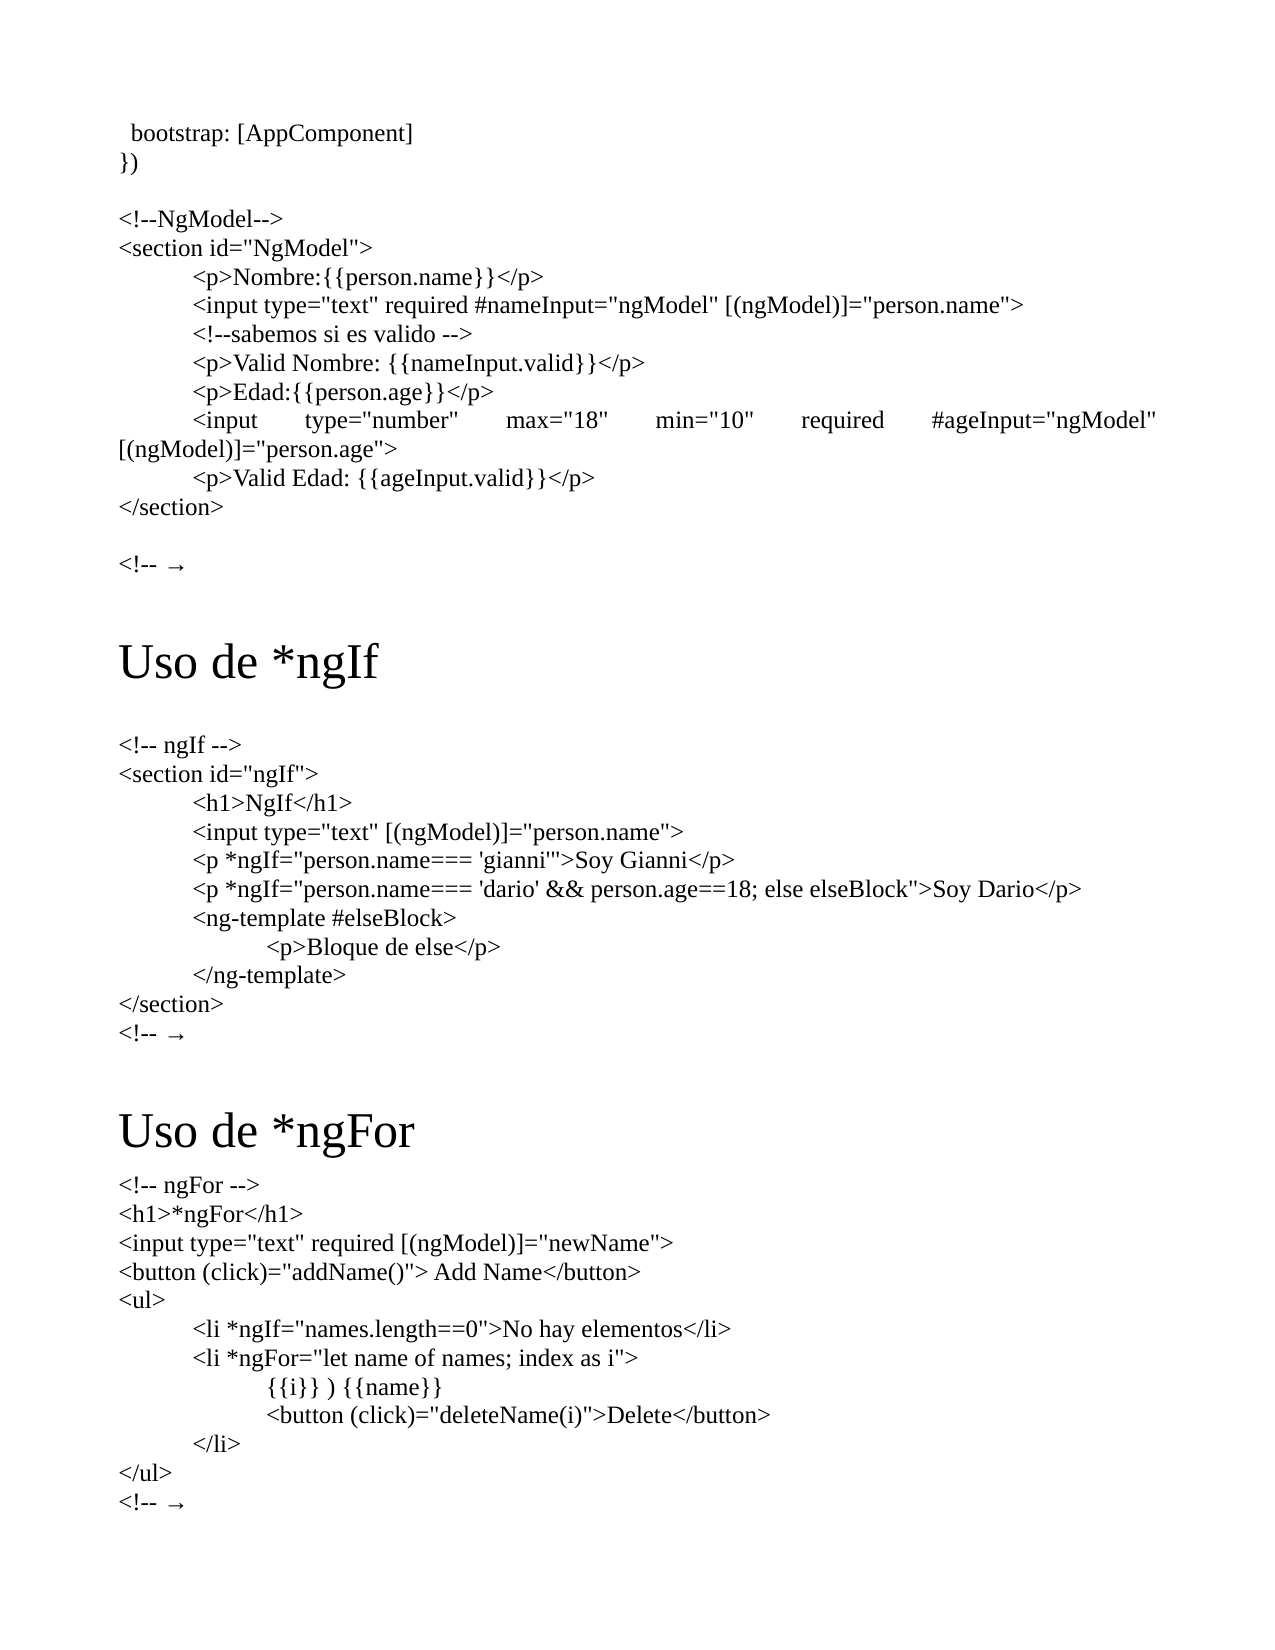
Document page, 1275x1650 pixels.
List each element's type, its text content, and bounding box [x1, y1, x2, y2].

text <section id="ngIf"> [118, 759, 1157, 788]
text <h1>NgIf</h1> [118, 788, 1157, 817]
text <!--NgModel--> [118, 204, 1157, 233]
text <input type="number" max="18" min="10" required #ageInput="ngModel" [(ngModel)]="person.age"> [118, 406, 1157, 463]
text <button (click)="deleteName(i)">Delete</button> [118, 1401, 1157, 1429]
text <input type="text" required [(ngModel)]="newName"> [118, 1228, 1157, 1257]
text <p>Edad:{{person.age}}</p> [118, 377, 1157, 406]
text <ul> [118, 1286, 1157, 1314]
text <p>Valid Edad: {{ageInput.valid}}</p> [118, 463, 1157, 492]
text <!-- → [118, 1487, 1157, 1516]
text <li *ngFor="let name of names; index as i"> [118, 1343, 1157, 1372]
text </ng-template> [118, 961, 1157, 989]
text <!-- ngIf --> [118, 731, 1157, 759]
text <p *ngIf="person.name=== 'dario' && person.age==18; else elseBlock">Soy Dario</p> [118, 874, 1157, 903]
text }) [118, 147, 1157, 176]
text <!-- → [118, 549, 1157, 578]
text <ng-template #elseBlock> [118, 903, 1157, 932]
text <button (click)="addName()"> Add Name</button> [118, 1257, 1157, 1286]
text <section id="NgModel"> [118, 233, 1157, 262]
text bootstrap: [AppComponent] [118, 118, 1157, 147]
text <p>Valid Nombre: {{nameInput.valid}}</p> [118, 348, 1157, 377]
text <input type="text" required #nameInput="ngModel" [(ngModel)]="person.name"> [118, 291, 1157, 319]
text <p>Nombre:{{person.name}}</p> [118, 262, 1157, 291]
text </li> [118, 1429, 1157, 1458]
text <input type="text" [(ngModel)]="person.name"> [118, 817, 1157, 846]
text <!-- ngFor --> [118, 1171, 1157, 1199]
text <!-- → [118, 1018, 1157, 1047]
subtitle Uso de *ngIf [118, 632, 1157, 689]
text <li *ngIf="names.length==0">No hay elementos</li> [118, 1314, 1157, 1343]
text {{i}} ) {{name}} [118, 1372, 1157, 1401]
text </section> [118, 492, 1157, 521]
text </section> [118, 989, 1157, 1018]
text <h1>*ngFor</h1> [118, 1199, 1157, 1228]
text <!--sabemos si es valido --> [118, 319, 1157, 348]
text </ul> [118, 1458, 1157, 1487]
subtitle Uso de *ngFor [118, 1101, 1157, 1158]
text <p *ngIf="person.name=== 'gianni'">Soy Gianni</p> [118, 846, 1157, 874]
text <p>Bloque de else</p> [118, 932, 1157, 961]
